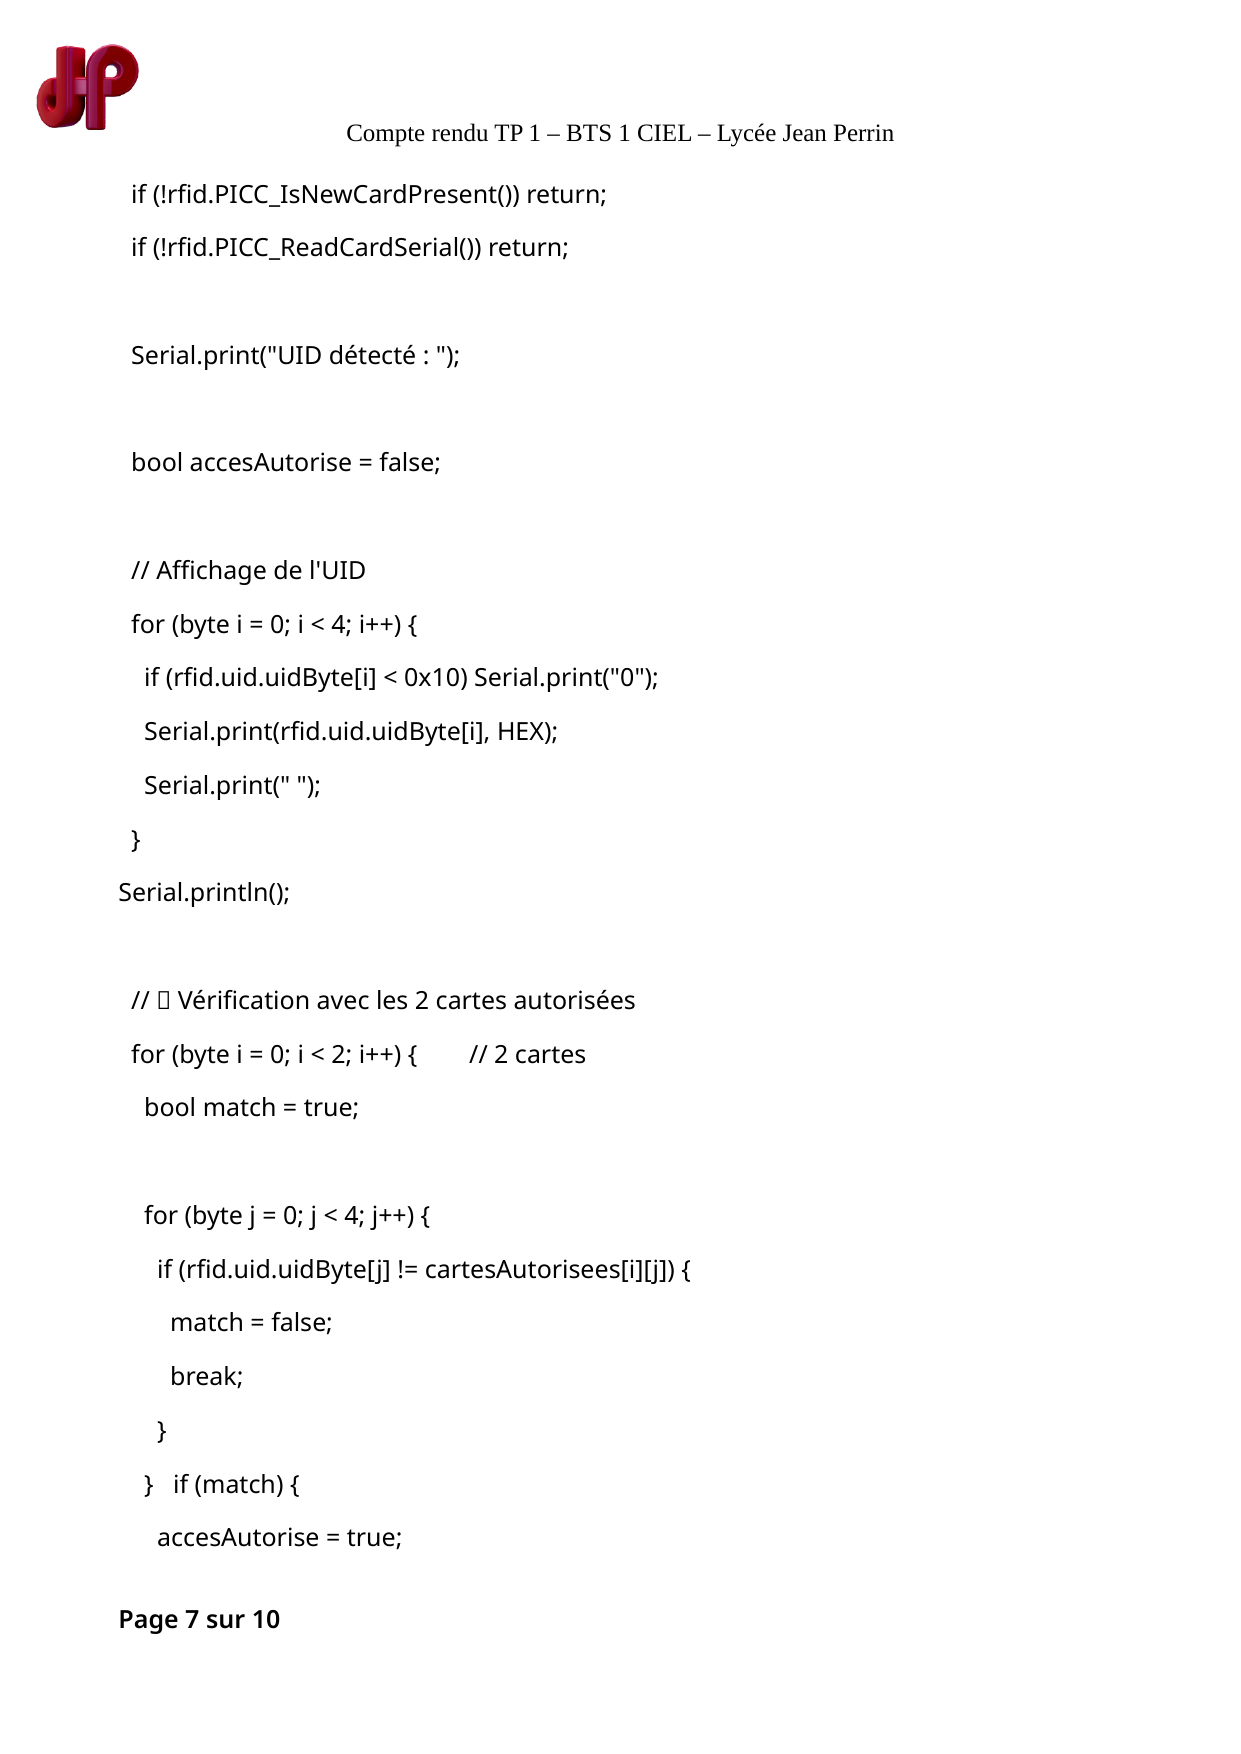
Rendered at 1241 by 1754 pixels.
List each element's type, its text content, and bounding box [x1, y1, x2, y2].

text bool accesAutorise = false; [118, 445, 1122, 479]
text if (rfid.uid.uidByte[j] != cartesAutorisees[i][j]) { [118, 1251, 1122, 1285]
text } [118, 1413, 1122, 1447]
text } if (match) { [118, 1466, 1122, 1500]
text Serial.print(" "); [118, 768, 1122, 802]
text if (!rfid.PICC_ReadCardSerial()) return; [118, 230, 1122, 264]
text match = false; [118, 1305, 1122, 1339]
text for (byte j = 0; j < 4; j++) { [118, 1198, 1122, 1232]
text } [118, 821, 1122, 855]
picture [22, 22, 151, 151]
text bool match = true; [118, 1090, 1122, 1124]
text // Affichage de l'UID [118, 553, 1122, 587]
text Serial.print(rfid.uid.uidByte[i], HEX); [118, 714, 1122, 748]
text for (byte i = 0; i < 4; i++) { [118, 606, 1122, 640]
text if (rfid.uid.uidByte[i] < 0x10) Serial.print("0"); [118, 660, 1122, 694]
text for (byte i = 0; i < 2; i++) { // 2 cartes [118, 1036, 1122, 1070]
text accesAutorise = true; [118, 1520, 1122, 1554]
text if (!rfid.PICC_IsNewCardPresent()) return; [118, 176, 1122, 210]
text // ✅ Vérification avec les 2 cartes autorisées [118, 983, 1122, 1017]
text break; [118, 1359, 1122, 1393]
text Serial.print("UID détecté : "); [118, 338, 1122, 372]
text Serial.println(); [118, 875, 1122, 909]
